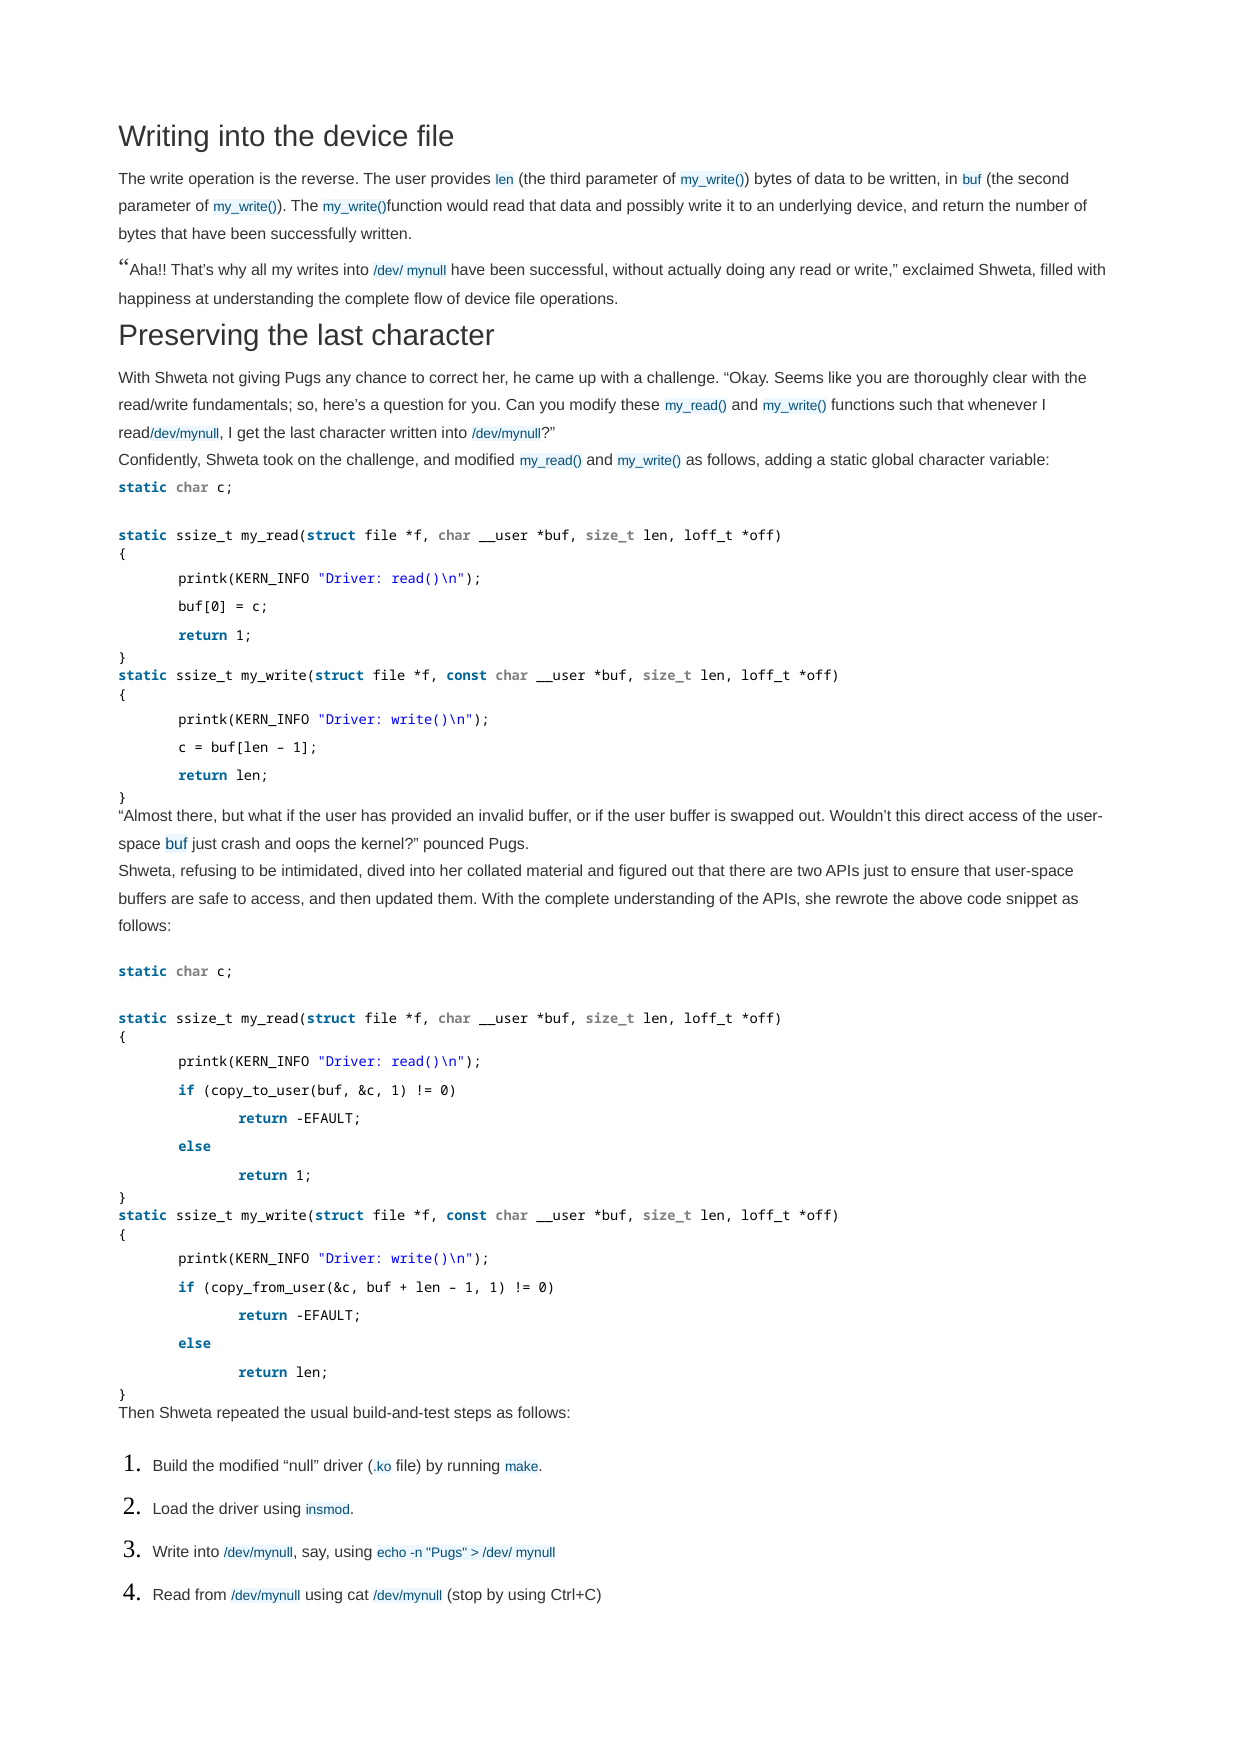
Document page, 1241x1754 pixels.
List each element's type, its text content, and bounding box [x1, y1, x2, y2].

text “Almost there, but what if the user has provided an invalid buffer, or if the user buffer is swapped out. Wouldn’t this direct access of the user-space buf just crash and oops the kernel?” pounced Pugs. [118, 807, 1122, 853]
table_header static char c; static ssize_t my_read(struct file *f, char __user *buf, size_t len, loff_t *off) { printk(KERN_INFO "Driver: read()\n"); buf[0] = c; return 1; } static ssize_t my_write(struct file *f, const char __user *buf, size_t len, loff_t *off) { printk(KERN_INFO "Driver: write()\n"); c = buf[len – 1]; return len; } [118, 478, 1122, 807]
text Confidently, Shweta took on the challenge, and modified my_read() and my_write() as follows, adding a static global character variable: [118, 451, 1122, 469]
list Read from /dev/mynull using cat /dev/mynull (stop by using Ctrl+C) [123, 1577, 1122, 1606]
list Load the driver using insmod. [123, 1491, 1122, 1520]
subtitle Preserving the last character [118, 317, 1122, 351]
text “Aha!! That’s why all my writes into /dev/ mynull have been successful, without actually doing any read or write,” exclaimed Shweta, filled with happiness at understanding the complete flow of device file operations. [118, 252, 1122, 308]
list Build the modified “null” driver (.ko file) by running make. [123, 1448, 1122, 1477]
list Write into /dev/mynull, say, using echo -n "Pugs" > /dev/ mynull [123, 1534, 1122, 1563]
text Then Shweta repeated the usual build-and-test steps as follows: [118, 1403, 1122, 1422]
text Shweta, refusing to be intimidated, dived into her collated material and figured out that there are two APIs just to ensure that user-space buffers are safe to access, and then updated them. With the complete understanding of the APIs, she rewrote the above code snippet as follows: [118, 862, 1122, 935]
text The write operation is the reverse. The user provides len (the third parameter of my_write()) bytes of data to be written, in buf (the second parameter of my_write()). The my_write()function would read that data and possibly write it to an underlying device, and return the number of bytes that have been successfully written. [118, 169, 1122, 243]
table_header static char c; static ssize_t my_read(struct file *f, char __user *buf, size_t len, loff_t *off) { printk(KERN_INFO "Driver: read()\n"); if (copy_to_user(buf, &c, 1) != 0) return -EFAULT; else return 1; } static ssize_t my_write(struct file *f, const char __user *buf, size_t len, loff_t *off) { printk(KERN_INFO "Driver: write()\n"); if (copy_from_user(&c, buf + len – 1, 1) != 0) return -EFAULT; else return len; } [118, 961, 1122, 1403]
text With Shweta not giving Pugs any chance to correct her, he came up with a challenge. “Okay. Seems like you are thoroughly clear with the read/write fundamentals; so, here’s a question for you. Can you modify these my_read() and my_write() functions such that whenever I read/dev/mynull, I get the last character written into /dev/mynull?” [118, 368, 1122, 442]
subtitle Writing into the device file [118, 118, 1122, 152]
